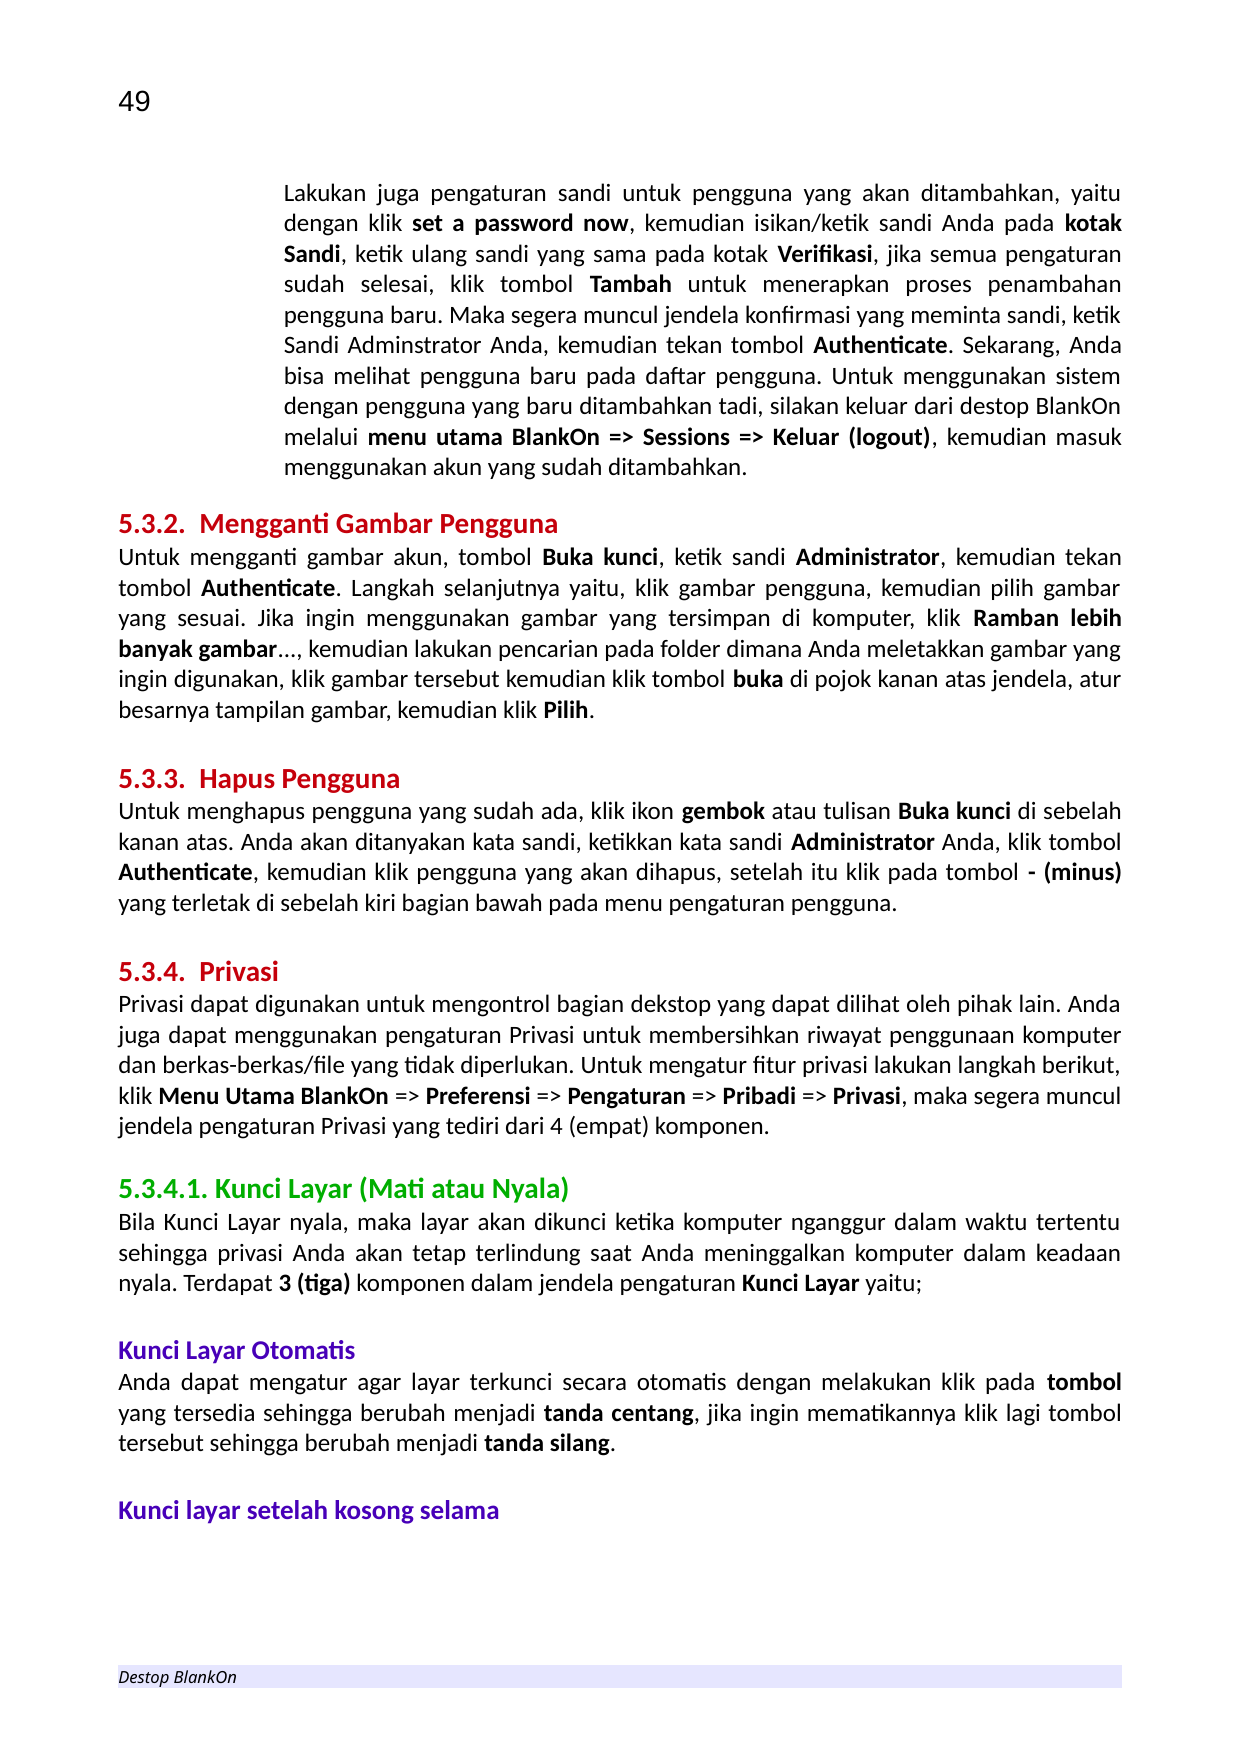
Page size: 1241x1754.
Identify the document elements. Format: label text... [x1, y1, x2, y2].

subtitle Privasi [118, 953, 1122, 988]
subtitle Kunci Layar Otomatis [118, 1333, 1122, 1366]
text Untuk menghapus pengguna yang sudah ada, klik ikon gembok atau tulisan Buka kunci di sebelah kanan atas. Anda akan ditanyakan kata sandi, ketikkan kata sandi Administrator Anda, klik tombol Authenticate, kemudian klik pengguna yang akan dihapus, setelah itu klik pada tombol - (minus) yang terletak di sebelah kiri bagian bawah pada menu pengaturan pengguna. [118, 795, 1122, 917]
subtitle Kunci Layar (Mati atau Nyala) [118, 1171, 1122, 1206]
subtitle Hapus Pengguna [118, 760, 1122, 795]
text Untuk mengganti gambar akun, tombol Buka kunci, ketik sandi Administrator, kemudian tekan tombol Authenticate. Langkah selanjutnya yaitu, klik gambar pengguna, kemudian pilih gambar yang sesuai. Jika ingin menggunakan gambar yang tersimpan di komputer, klik Ramban lebih banyak gambar..., kemudian lakukan pencarian pada folder dimana Anda meletakkan gambar yang ingin digunakan, klik gambar tersebut kemudian klik tombol buka di pojok kanan atas jendela, atur besarnya tampilan gambar, kemudian klik Pilih. [118, 541, 1122, 724]
text Lakukan juga pengaturan sandi untuk pengguna yang akan ditambahkan, yaitu dengan klik set a password now, kemudian isikan/ketik sandi Anda pada kotak Sandi, ketik ulang sandi yang sama pada kotak Verifikasi, jika semua pengaturan sudah selesai, klik tombol Tambah untuk menerapkan proses penambahan pengguna baru. Maka segera muncul jendela konfirmasi yang meminta sandi, ketik Sandi Adminstrator Anda, kemudian tekan tombol Authenticate. Sekarang, Anda bisa melihat pengguna baru pada daftar pengguna. Untuk menggunakan sistem dengan pengguna yang baru ditambahkan tadi, silakan keluar dari destop BlankOn melalui menu utama BlankOn => Sessions => Keluar (logout), kemudian masuk menggunakan akun yang sudah ditambahkan. [283, 177, 1122, 482]
text Anda dapat mengatur agar layar terkunci secara otomatis dengan melakukan klik pada tombol yang tersedia sehingga berubah menjadi tanda centang, jika ingin mematikannya klik lagi tombol tersebut sehingga berubah menjadi tanda silang. [118, 1366, 1122, 1458]
subtitle Mengganti Gambar Pengguna [118, 506, 1122, 541]
subtitle Kunci layar setelah kosong selama [118, 1493, 1122, 1526]
text Privasi dapat digunakan untuk mengontrol bagian dekstop yang dapat dilihat oleh pihak lain. Anda juga dapat menggunakan pengaturan Privasi untuk membersihkan riwayat penggunaan komputer dan berkas-berkas/file yang tidak diperlukan. Untuk mengatur fitur privasi lakukan langkah berikut, klik Menu Utama BlankOn => Preferensi => Pengaturan => Pribadi => Privasi, maka segera muncul jendela pengaturan Privasi yang tediri dari 4 (empat) komponen. [118, 988, 1122, 1141]
text Bila Kunci Layar nyala, maka layar akan dikunci ketika komputer nganggur dalam waktu tertentu sehingga privasi Anda akan tetap terlindung saat Anda meninggalkan komputer dalam keadaan nyala. Terdapat 3 (tiga) komponen dalam jendela pengaturan Kunci Layar yaitu; [118, 1206, 1122, 1298]
